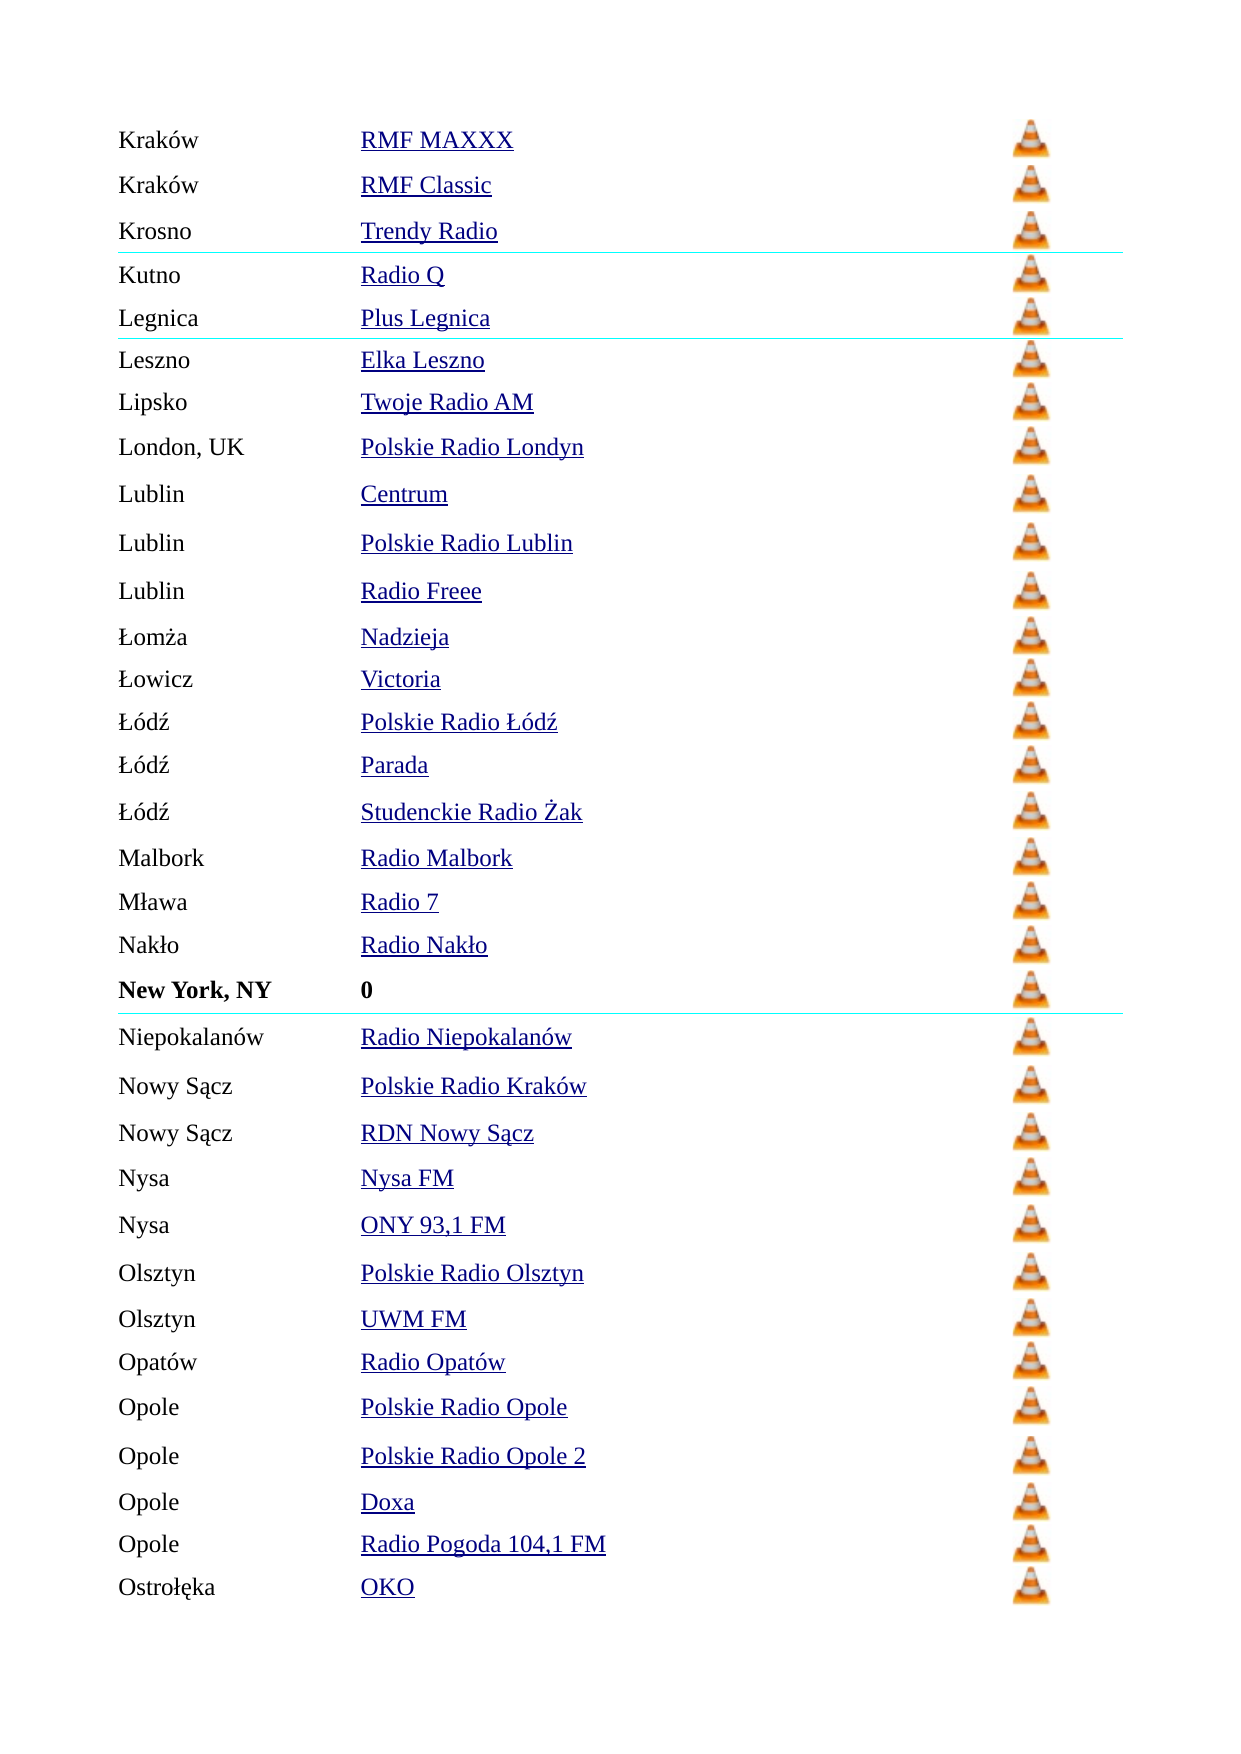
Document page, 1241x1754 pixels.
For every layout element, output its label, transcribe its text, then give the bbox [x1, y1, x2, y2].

table_cell Kraków [118, 160, 360, 209]
picture [1012, 616, 1052, 656]
picture [1012, 1252, 1052, 1292]
picture [1012, 340, 1052, 379]
table_cell Opole [118, 1382, 360, 1431]
table_cell Studenckie Radio Żak [360, 787, 941, 835]
table_cell [941, 967, 1123, 1013]
picture [1012, 1524, 1052, 1564]
table_cell OKO [360, 1565, 941, 1607]
table_cell [941, 699, 1123, 743]
table_cell Olsztyn [118, 1296, 360, 1340]
picture [1012, 571, 1052, 611]
table_cell Legnica [118, 296, 360, 338]
table_cell RDN Nowy Sącz [360, 1110, 941, 1154]
picture [1012, 745, 1052, 785]
table_cell Nadzieja [360, 615, 941, 657]
table_cell [941, 339, 1123, 381]
table_cell Łódź [118, 699, 360, 743]
table_cell [941, 470, 1123, 518]
table_cell Łódź [118, 787, 360, 835]
table_cell Krosno [118, 209, 360, 252]
table_cell Nakło [118, 923, 360, 967]
picture [1012, 1298, 1052, 1338]
table_cell Polskie Radio Łódź [360, 699, 941, 743]
table_cell [941, 381, 1123, 423]
table_cell Malbork [118, 835, 360, 879]
table_cell [941, 1340, 1123, 1382]
table_cell [941, 1201, 1123, 1248]
table_cell Lublin [118, 518, 360, 567]
table_cell [941, 615, 1123, 657]
table_cell [941, 1565, 1123, 1607]
table_cell London, UK [118, 423, 360, 470]
table_cell Victoria [360, 657, 941, 699]
picture [1012, 1157, 1052, 1197]
picture [1012, 382, 1052, 422]
table_cell [941, 835, 1123, 879]
table_cell RMF MAXXX [360, 118, 941, 160]
table_cell Radio Niepokalanów [360, 1014, 941, 1060]
table_cell Radio Q [360, 253, 941, 296]
table_cell RMF Classic [360, 160, 941, 209]
table_cell Nysa FM [360, 1154, 941, 1201]
table_cell Doxa [360, 1481, 941, 1523]
table_cell Kraków [118, 118, 360, 160]
table_cell Elka Leszno [360, 339, 941, 381]
table_cell [941, 657, 1123, 699]
picture [1012, 837, 1052, 877]
table_cell 910 AM [360, 967, 941, 1013]
picture [1012, 165, 1052, 204]
picture [1012, 1204, 1052, 1244]
picture [1012, 1566, 1052, 1606]
picture [1012, 925, 1052, 965]
table_cell Trendy Radio [360, 209, 941, 252]
table_cell Lublin [118, 567, 360, 615]
table_cell Radio Freee [360, 567, 941, 615]
table_cell Nysa [118, 1154, 360, 1201]
table_cell Plus Legnica [360, 296, 941, 338]
picture [1012, 881, 1052, 921]
table_cell Polskie Radio Olsztyn [360, 1248, 941, 1296]
picture [1012, 1017, 1052, 1057]
table_cell [941, 1481, 1123, 1523]
picture [1012, 1436, 1052, 1476]
table_cell [941, 1248, 1123, 1296]
table_cell [941, 1431, 1123, 1481]
table_cell Polskie Radio Londyn [360, 423, 941, 470]
table_cell [941, 296, 1123, 338]
table_cell Nowy Sącz [118, 1110, 360, 1154]
table_cell Nysa [118, 1201, 360, 1248]
picture [1012, 1065, 1052, 1105]
table_cell [941, 423, 1123, 470]
picture [1012, 426, 1052, 466]
table_cell Opole [118, 1481, 360, 1523]
table_cell Leszno [118, 339, 360, 381]
picture [1012, 474, 1052, 514]
table_cell ONY 93,1 FM [360, 1201, 941, 1248]
table_cell Polskie Radio Lublin [360, 518, 941, 567]
picture [1012, 791, 1052, 831]
table_cell Polskie Radio Opole [360, 1382, 941, 1431]
table_cell UWM FM [360, 1296, 941, 1340]
table_cell Lublin [118, 470, 360, 518]
table_cell Twoje Radio AM [360, 381, 941, 423]
table_cell Łomża [118, 615, 360, 657]
table_cell Opole [118, 1431, 360, 1481]
picture [1012, 701, 1052, 741]
table_cell Radio Pogoda 104,1 FM [360, 1523, 941, 1565]
picture [1012, 1112, 1052, 1152]
table_cell Mława [118, 879, 360, 923]
table_cell Lipsko [118, 381, 360, 423]
table_cell [941, 1014, 1123, 1060]
picture [1012, 970, 1052, 1010]
table_cell Kutno [118, 253, 360, 296]
picture [1012, 1386, 1052, 1426]
table_cell Radio Malbork [360, 835, 941, 879]
table_cell Opole [118, 1523, 360, 1565]
table_cell Niepokalanów [118, 1014, 360, 1060]
table_cell Łowicz [118, 657, 360, 699]
table_cell [941, 160, 1123, 209]
table_cell Polskie Radio Kraków [360, 1060, 941, 1110]
table_cell [941, 118, 1123, 160]
table_cell Radio Opatów [360, 1340, 941, 1382]
table_cell [941, 1154, 1123, 1201]
table_cell Radio 7 [360, 879, 941, 923]
table_cell [941, 1523, 1123, 1565]
table_cell [941, 253, 1123, 296]
table_cell Centrum [360, 470, 941, 518]
table_cell Łódź [118, 743, 360, 787]
picture [1012, 297, 1052, 337]
table_cell [941, 1296, 1123, 1340]
table_cell [941, 923, 1123, 967]
picture [1012, 1341, 1052, 1381]
picture [1012, 1482, 1052, 1522]
picture [1012, 119, 1052, 159]
picture [1012, 211, 1052, 251]
table_cell [941, 209, 1123, 252]
table_cell [941, 879, 1123, 923]
table_cell [941, 518, 1123, 567]
table_cell [941, 1110, 1123, 1154]
table_cell Nowy Sącz [118, 1060, 360, 1110]
table_cell [941, 1382, 1123, 1431]
table_cell Parada [360, 743, 941, 787]
table_cell Polskie Radio Opole 2 [360, 1431, 941, 1481]
table_cell Radio Nakło [360, 923, 941, 967]
table_cell [941, 1060, 1123, 1110]
table_cell [941, 567, 1123, 615]
table_cell Olsztyn [118, 1248, 360, 1296]
table_cell Opatów [118, 1340, 360, 1382]
table_cell New York, NY [118, 967, 360, 1013]
table_cell [941, 787, 1123, 835]
picture [1012, 522, 1052, 562]
picture [1012, 254, 1052, 294]
table_cell [941, 743, 1123, 787]
table_cell Ostrołęka [118, 1565, 360, 1607]
picture [1012, 658, 1052, 698]
